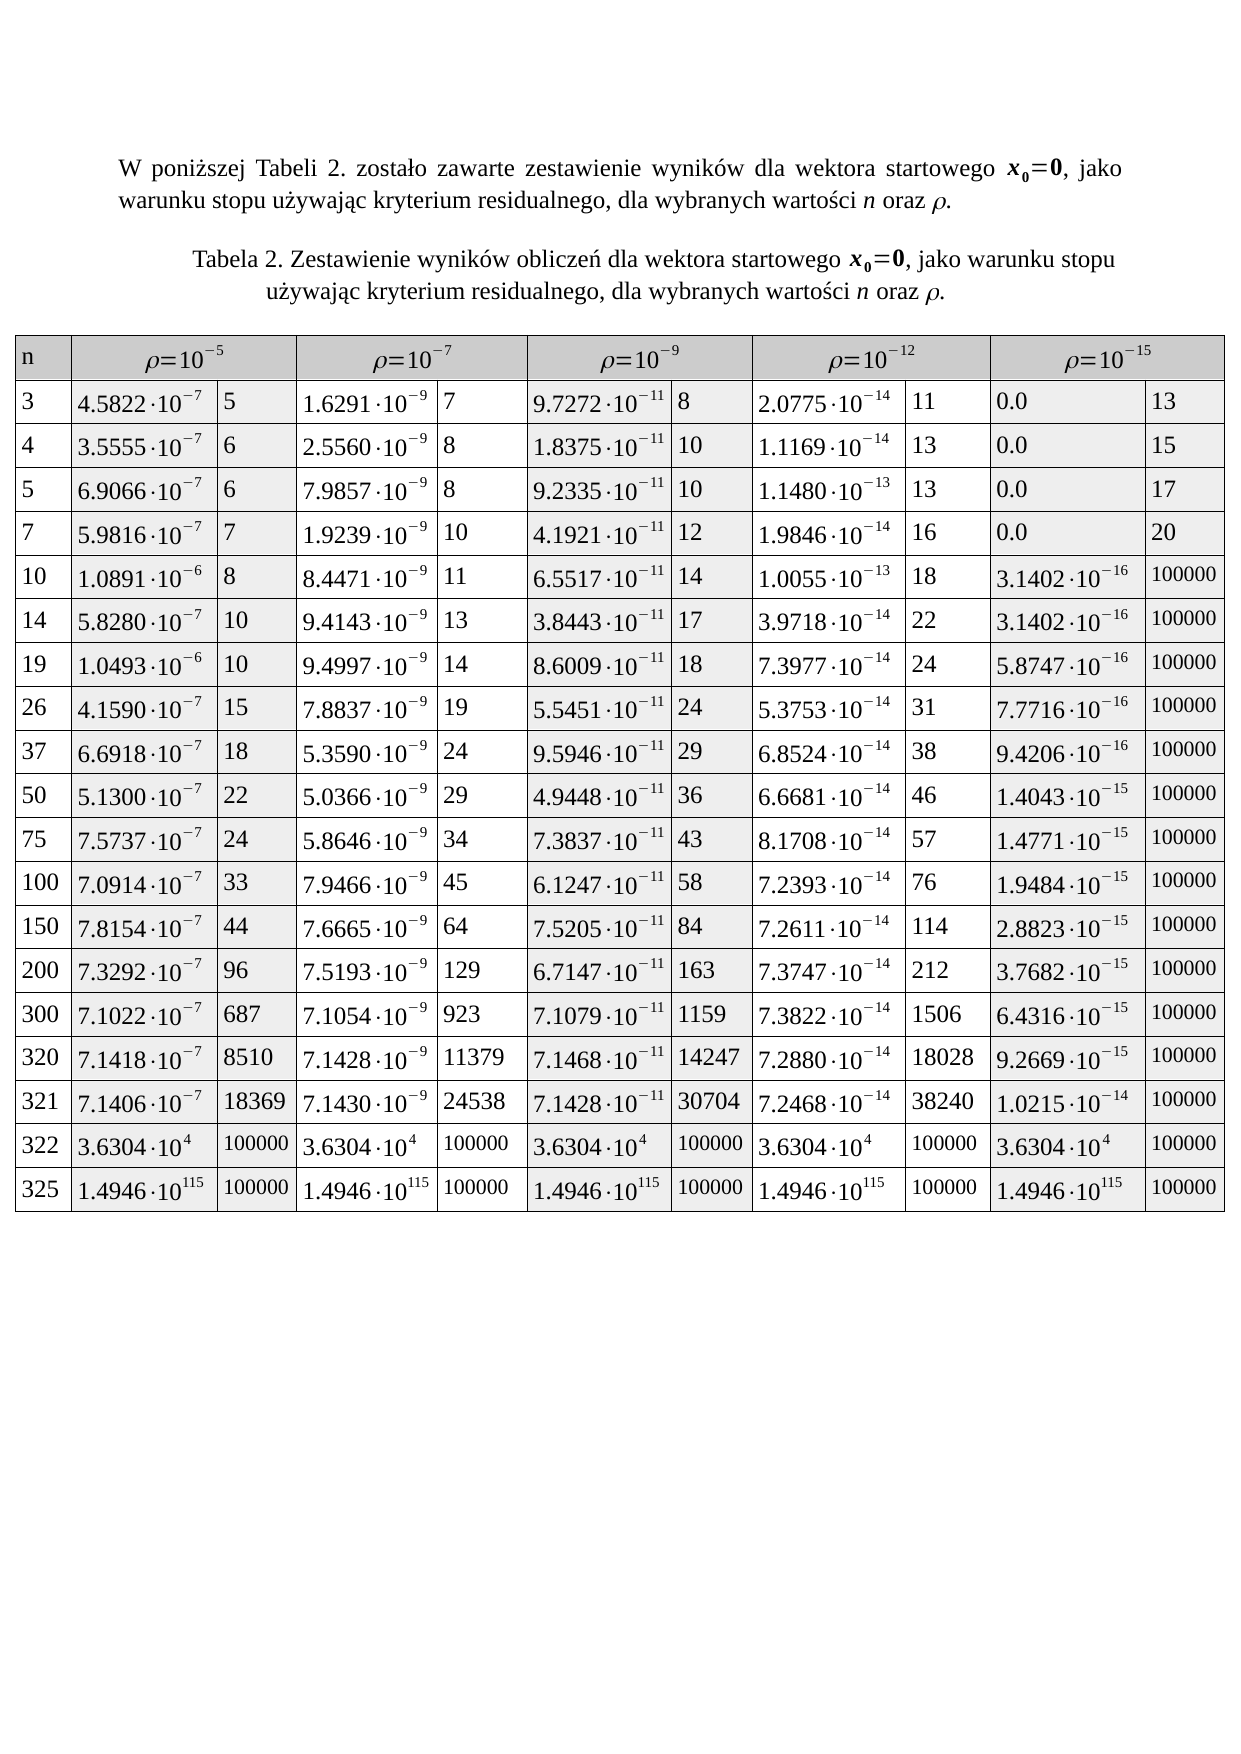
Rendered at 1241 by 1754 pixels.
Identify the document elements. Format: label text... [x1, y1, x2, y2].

table_cell 100000 [1146, 1168, 1224, 1211]
table_cell 9.4143 [297, 599, 437, 642]
table_cell 31 [906, 687, 990, 729]
table_cell 30704 [672, 1081, 752, 1123]
table_cell 9.5946 [528, 731, 671, 773]
table_cell 3.7682 [991, 949, 1145, 992]
table_cell 29 [438, 774, 527, 817]
table_cell 57 [906, 818, 990, 861]
table_cell 114 [906, 906, 990, 948]
table_cell 75 [16, 818, 71, 861]
table_cell 18 [672, 643, 752, 686]
table_cell 36 [672, 774, 752, 817]
table_cell 100000 [1146, 731, 1224, 773]
table_cell 19 [16, 643, 71, 686]
table_cell 7.9466 [297, 862, 437, 904]
table_cell 7.7716 [991, 687, 1145, 729]
table_header [991, 336, 1224, 379]
table_cell 5.3753 [753, 687, 905, 729]
table_cell 0.0 [991, 381, 1145, 423]
table_cell 84 [672, 906, 752, 948]
table_cell 100000 [672, 1124, 752, 1167]
table_cell 212 [906, 949, 990, 992]
table_cell 10 [672, 468, 752, 511]
table_cell 14 [672, 556, 752, 598]
table_cell 3.6304 [528, 1124, 671, 1167]
table_header n [16, 336, 71, 379]
table_cell 100000 [1146, 949, 1224, 992]
table_cell 58 [672, 862, 752, 904]
table_cell 4 [16, 424, 71, 467]
table_cell 22 [218, 774, 296, 817]
table_cell 38240 [906, 1081, 990, 1123]
table_cell 7 [16, 512, 71, 554]
table_cell 11 [906, 381, 990, 423]
table_cell 11 [438, 556, 527, 598]
table_cell 1.6291 [297, 381, 437, 423]
table_cell 64 [438, 906, 527, 948]
table_cell 2.5560 [297, 424, 437, 467]
table_cell 100000 [218, 1124, 296, 1167]
table_cell 7.1468 [528, 1037, 671, 1079]
table_cell 18 [906, 556, 990, 598]
table_cell 1.1169 [753, 424, 905, 467]
table_header [528, 336, 752, 379]
table_cell 24 [218, 818, 296, 861]
table_cell 6.4316 [991, 993, 1145, 1036]
table_cell 5.1300 [72, 774, 217, 817]
table_cell 4.1921 [528, 512, 671, 554]
table_cell 7.2611 [753, 906, 905, 948]
table_cell 100000 [672, 1168, 752, 1211]
table_cell 1.9239 [297, 512, 437, 554]
table_cell 9.2335 [528, 468, 671, 511]
table_header [72, 336, 296, 379]
table_cell 4.9448 [528, 774, 671, 817]
table_cell 7.2468 [753, 1081, 905, 1123]
table_cell 8.1708 [753, 818, 905, 861]
table_cell 100000 [1146, 906, 1224, 948]
table_cell 5.8280 [72, 599, 217, 642]
table_cell 6 [218, 424, 296, 467]
table_cell 100000 [1146, 556, 1224, 598]
table_cell 4.1590 [72, 687, 217, 729]
table_cell 6.8524 [753, 731, 905, 773]
table_cell 14 [16, 599, 71, 642]
table_cell 8.6009 [528, 643, 671, 686]
table_cell 17 [672, 599, 752, 642]
table_cell 3.1402 [991, 556, 1145, 598]
table_cell 13 [906, 468, 990, 511]
table_cell 7.5737 [72, 818, 217, 861]
table_cell 0.0 [991, 512, 1145, 554]
table_cell 33 [218, 862, 296, 904]
table_cell 320 [16, 1037, 71, 1079]
table_cell 6.6681 [753, 774, 905, 817]
table_cell 7.2393 [753, 862, 905, 904]
table_cell 3.9718 [753, 599, 905, 642]
table_cell 8 [672, 381, 752, 423]
table_cell 1.4946 [753, 1168, 905, 1211]
table_cell 34 [438, 818, 527, 861]
table_cell 24 [672, 687, 752, 729]
table_cell 43 [672, 818, 752, 861]
table_cell 100000 [1146, 1037, 1224, 1079]
table_cell 44 [218, 906, 296, 948]
table_cell 7.8154 [72, 906, 217, 948]
table_cell 100000 [1146, 1124, 1224, 1167]
table_cell 8 [438, 468, 527, 511]
table_cell 1.4771 [991, 818, 1145, 861]
table_cell 7 [218, 512, 296, 554]
table_cell 1.4946 [72, 1168, 217, 1211]
table_cell 19 [438, 687, 527, 729]
table_cell 1.0215 [991, 1081, 1145, 1123]
table_cell 100000 [906, 1168, 990, 1211]
table_cell 100000 [1146, 687, 1224, 729]
table_cell 15 [1146, 424, 1224, 467]
table_cell 2.0775 [753, 381, 905, 423]
table_cell 1.0493 [72, 643, 217, 686]
table_cell 76 [906, 862, 990, 904]
table_cell 13 [438, 599, 527, 642]
table_cell 29 [672, 731, 752, 773]
table_cell 5.8747 [991, 643, 1145, 686]
table_cell 1.9846 [753, 512, 905, 554]
table_cell 150 [16, 906, 71, 948]
table_cell 7 [438, 381, 527, 423]
table_cell 100000 [1146, 1081, 1224, 1123]
table_cell 1.4043 [991, 774, 1145, 817]
table_cell 129 [438, 949, 527, 992]
table_cell 100000 [1146, 818, 1224, 861]
table_cell 10 [16, 556, 71, 598]
table_cell 3.6304 [991, 1124, 1145, 1167]
table_cell 0.0 [991, 424, 1145, 467]
table_cell 321 [16, 1081, 71, 1123]
table_cell 3 [16, 381, 71, 423]
table_cell 13 [1146, 381, 1224, 423]
table_cell 100000 [438, 1124, 527, 1167]
table_cell 7.0914 [72, 862, 217, 904]
table_cell 7.5193 [297, 949, 437, 992]
table_cell 1.0891 [72, 556, 217, 598]
table_cell 7.3292 [72, 949, 217, 992]
table_cell 7.6665 [297, 906, 437, 948]
table_cell 22 [906, 599, 990, 642]
table_cell 322 [16, 1124, 71, 1167]
table_cell 1.4946 [297, 1168, 437, 1211]
table_cell 1.1480 [753, 468, 905, 511]
table_cell 15 [218, 687, 296, 729]
table_cell 10 [218, 599, 296, 642]
table_cell 1.8375 [528, 424, 671, 467]
table_cell 7.1079 [528, 993, 671, 1036]
table_cell 3.6304 [72, 1124, 217, 1167]
table_header [297, 336, 527, 379]
table_cell 10 [672, 424, 752, 467]
table_cell 3.6304 [753, 1124, 905, 1167]
table_cell 7.1406 [72, 1081, 217, 1123]
table_cell 7.3977 [753, 643, 905, 686]
table_cell 7.1428 [528, 1081, 671, 1123]
table_cell 13 [906, 424, 990, 467]
table_cell 7.1428 [297, 1037, 437, 1079]
table_cell 1.9484 [991, 862, 1145, 904]
table_cell 18028 [906, 1037, 990, 1079]
table_cell 100000 [1146, 862, 1224, 904]
table_cell 300 [16, 993, 71, 1036]
table_cell 26 [16, 687, 71, 729]
table_cell 100000 [1146, 643, 1224, 686]
table_cell 24 [438, 731, 527, 773]
table_cell 14247 [672, 1037, 752, 1079]
table_cell 11379 [438, 1037, 527, 1079]
table_cell 5.3590 [297, 731, 437, 773]
table_cell 9.2669 [991, 1037, 1145, 1079]
table_cell 7.3822 [753, 993, 905, 1036]
table_cell 14 [438, 643, 527, 686]
table_cell 3.6304 [297, 1124, 437, 1167]
table_cell 5.0366 [297, 774, 437, 817]
table_cell 38 [906, 731, 990, 773]
table_cell 8 [218, 556, 296, 598]
table_cell 7.5205 [528, 906, 671, 948]
table_cell 1.4946 [528, 1168, 671, 1211]
table_cell 4.5822 [72, 381, 217, 423]
table_cell 16 [906, 512, 990, 554]
table_cell 7.8837 [297, 687, 437, 729]
table_cell 5.8646 [297, 818, 437, 861]
table_cell 5 [16, 468, 71, 511]
table_cell 3.8443 [528, 599, 671, 642]
table_cell 7.1022 [72, 993, 217, 1036]
table_cell 17 [1146, 468, 1224, 511]
table_cell 7.2880 [753, 1037, 905, 1079]
table_cell 1159 [672, 993, 752, 1036]
table_cell 6 [218, 468, 296, 511]
table_cell 6.9066 [72, 468, 217, 511]
table_cell 9.4997 [297, 643, 437, 686]
table_cell 1506 [906, 993, 990, 1036]
table_cell 45 [438, 862, 527, 904]
table_cell 6.6918 [72, 731, 217, 773]
table_cell 5.9816 [72, 512, 217, 554]
table_cell 37 [16, 731, 71, 773]
text Tabela 2. Zestawienie wyników obliczeń dla wektora startowego , jako warunku stopu używając kryterium residualnego, dla wybranych wartości oraz . [118, 244, 1122, 306]
table_cell 8 [438, 424, 527, 467]
table_cell 7.9857 [297, 468, 437, 511]
table_cell 1.0055 [753, 556, 905, 598]
table_cell 7.1430 [297, 1081, 437, 1123]
table_cell 46 [906, 774, 990, 817]
table_cell 5.5451 [528, 687, 671, 729]
table_cell 7.1418 [72, 1037, 217, 1079]
table_cell 100000 [1146, 993, 1224, 1036]
table_cell 18369 [218, 1081, 296, 1123]
table_cell 96 [218, 949, 296, 992]
table_cell 1.4946 [991, 1168, 1145, 1211]
table_cell 5 [218, 381, 296, 423]
table_cell 3.5555 [72, 424, 217, 467]
table_cell 0.0 [991, 468, 1145, 511]
table_cell 7.3837 [528, 818, 671, 861]
table_cell 8.4471 [297, 556, 437, 598]
text W poniższej Tabeli 2. zostało zawarte zestawienie wyników dla wektora startowego , jako warunku stopu używając kryterium residualnego, dla wybranych wartości oraz . [118, 153, 1122, 215]
table_cell 163 [672, 949, 752, 992]
table_cell 7.1054 [297, 993, 437, 1036]
table_cell 6.1247 [528, 862, 671, 904]
table_cell 100000 [1146, 599, 1224, 642]
table_cell 18 [218, 731, 296, 773]
table_cell 325 [16, 1168, 71, 1211]
table_cell 50 [16, 774, 71, 817]
table_cell 24 [906, 643, 990, 686]
table_cell 20 [1146, 512, 1224, 554]
table_cell 100000 [438, 1168, 527, 1211]
table_cell 100000 [906, 1124, 990, 1167]
table_cell 24538 [438, 1081, 527, 1123]
table_cell 100000 [218, 1168, 296, 1211]
table_cell 923 [438, 993, 527, 1036]
table_cell 10 [438, 512, 527, 554]
table_cell 9.4206 [991, 731, 1145, 773]
table_cell 3.1402 [991, 599, 1145, 642]
table_header [753, 336, 990, 379]
table_cell 6.5517 [528, 556, 671, 598]
table_cell 7.3747 [753, 949, 905, 992]
table_cell 9.7272 [528, 381, 671, 423]
table_cell 10 [218, 643, 296, 686]
table_cell 12 [672, 512, 752, 554]
table_cell 100 [16, 862, 71, 904]
table_cell 100000 [1146, 774, 1224, 817]
table_cell 6.7147 [528, 949, 671, 992]
table_cell 687 [218, 993, 296, 1036]
table_cell 200 [16, 949, 71, 992]
table_cell 2.8823 [991, 906, 1145, 948]
table_cell 8510 [218, 1037, 296, 1079]
